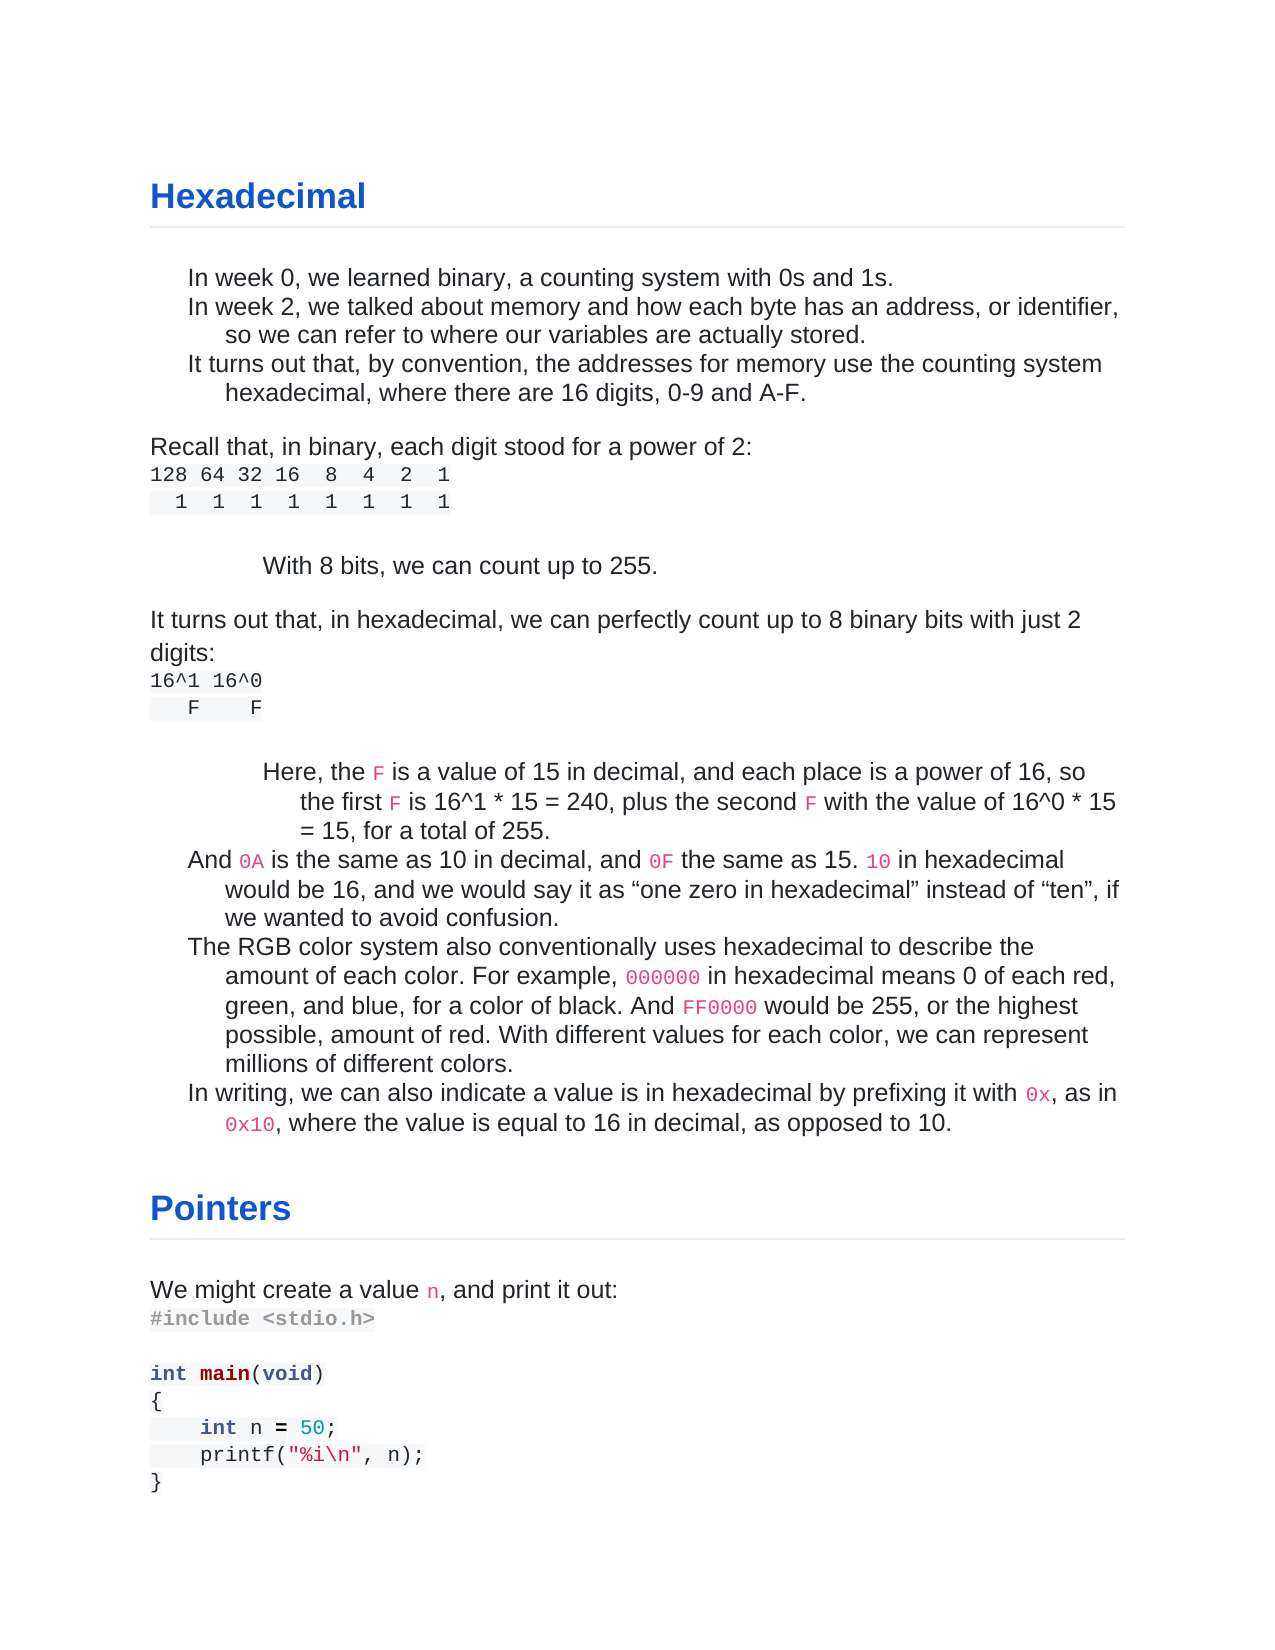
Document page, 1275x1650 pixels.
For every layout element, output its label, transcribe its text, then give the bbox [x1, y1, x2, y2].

text Recall that, in binary, each digit stood for a power of 2: 128 64 32 16 8 4 2 1 [150, 432, 1125, 487]
list In week 2, we talked about memory and how each byte has an address, or identifier, so we can refer to where our variables are actually stored. [187, 292, 1125, 349]
subtitle Hexadecimal [150, 150, 1125, 226]
text We might create a value n, and print it out: #include <stdio.h> [150, 1275, 1125, 1332]
text int main(void) [150, 1363, 1125, 1386]
list And 0A is the same as 10 in decimal, and 0F the same as 15. 10 in hexadecimal would be 16, and we would say it as “one zero in hexadecimal” instead of “ten”, if we wanted to avoid confusion. [187, 845, 1125, 932]
list Here, the F is a value of 15 in decimal, and each place is a power of 16, so the first F is 16^1 * 15 = 240, plus the second F with the value of 16^0 * 15 = 15, for a total of 255. [262, 757, 1125, 845]
list It turns out that, by convention, the addresses for memory use the counting system hexadecimal, where there are 16 digits, 0-9 and A-F. [187, 349, 1125, 407]
text { [150, 1390, 1125, 1413]
text } [150, 1471, 1125, 1495]
text int n = 50; [150, 1417, 1125, 1441]
subtitle Pointers [150, 1162, 1125, 1238]
text 1 1 1 1 1 1 1 1 [150, 491, 1125, 515]
text F F [150, 697, 1125, 721]
list In week 0, we learned binary, a counting system with 0s and 1s. [187, 263, 1125, 292]
text It turns out that, in hexadecimal, we can perfectly count up to 8 binary bits with just 2 digits: 16^1 16^0 [150, 604, 1125, 693]
list The RGB color system also conventionally uses hexadecimal to describe the amount of each color. For example, 000000 in hexadecimal means 0 of each red, green, and blue, for a color of black. And FF0000 would be 255, or the highest possible, amount of red. With different values for each color, we can represent millions of different colors. [187, 932, 1125, 1078]
list In writing, we can also indicate a value is in hexadecimal by prefixing it with 0x, as in 0x10, where the value is equal to 16 in decimal, as opposed to 10. [187, 1078, 1125, 1137]
text printf("%i\n", n); [150, 1444, 1125, 1468]
list With 8 bits, we can count up to 255. [262, 551, 1125, 579]
